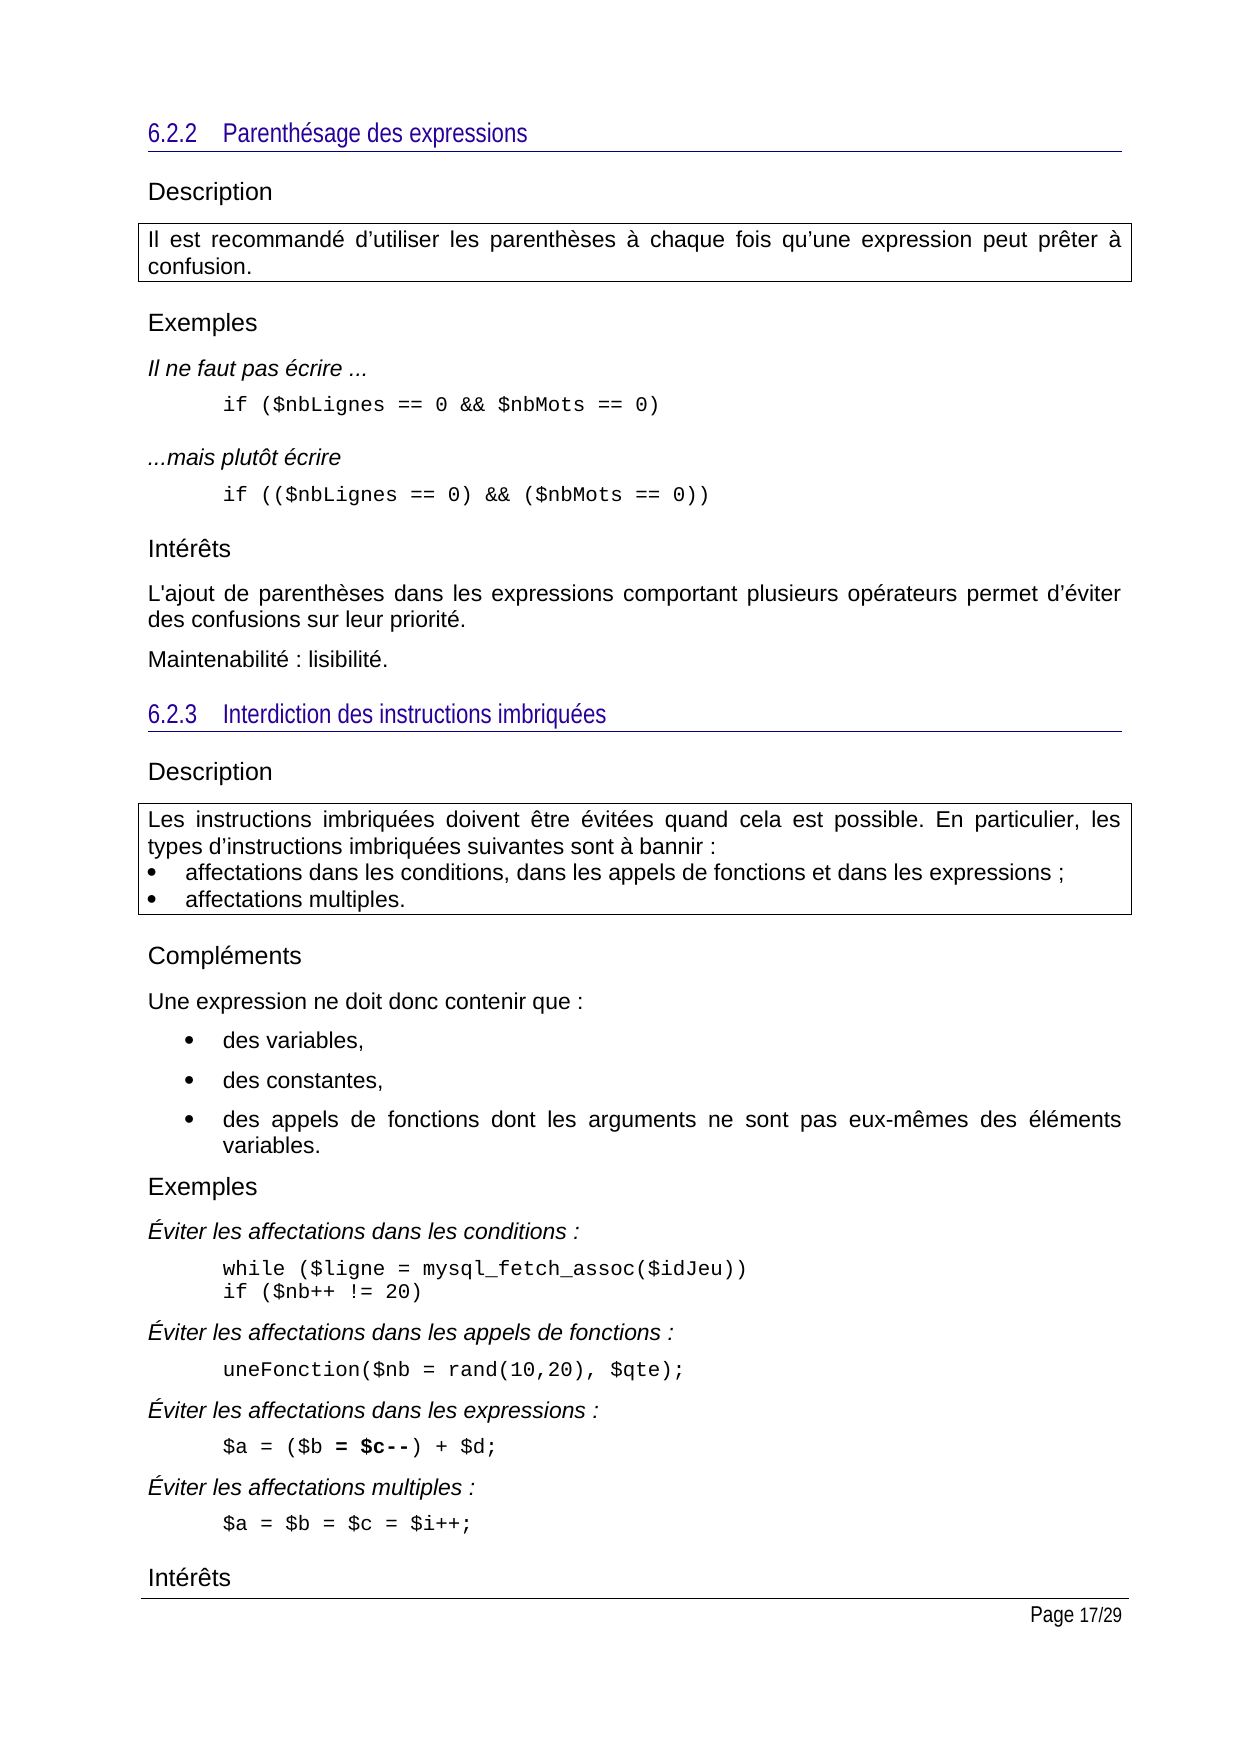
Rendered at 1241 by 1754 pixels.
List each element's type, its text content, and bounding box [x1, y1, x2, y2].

text Une expression ne doit donc contenir que : [148, 988, 1122, 1014]
text Les instructions imbriquées doivent être évitées quand cela est possible. En particulier, les types d’instructions imbriquées suivantes sont à bannir : [139, 804, 1131, 859]
text Il ne faut pas écrire ... [148, 355, 1122, 381]
text Compléments [148, 941, 1122, 970]
text Il est recommandé d’utiliser les parenthèses à chaque fois qu’une expression peut prêter à confusion. [139, 224, 1131, 281]
text if (($nbLignes == 0) && ($nbMots == 0)) [223, 484, 1122, 507]
list affectations dans les conditions, dans les appels de fonctions et dans les expressions ; [148, 859, 1122, 882]
text uneFonction($nb = rand(10,20), $qte); [223, 1358, 1122, 1382]
text Description [148, 177, 1122, 205]
text Éviter les affectations multiples : [148, 1474, 1122, 1500]
subtitle Interdiction des instructions imbriquées [148, 698, 1122, 731]
list affectations multiples. [139, 882, 1131, 914]
text Éviter les affectations dans les conditions : [148, 1218, 1122, 1244]
text Éviter les affectations dans les expressions : [148, 1397, 1122, 1423]
list des constantes, [185, 1067, 1122, 1093]
text L'ajout de parenthèses dans les expressions comportant plusieurs opérateurs permet d’éviter des confusions sur leur priorité. [148, 580, 1122, 633]
text Description [148, 757, 1122, 786]
text Maintenabilité : lisibilité. [148, 646, 1122, 672]
text $a = ($b = $c--) + $d; [223, 1436, 1122, 1459]
text Éviter les affectations dans les appels de fonctions : [148, 1319, 1122, 1346]
subtitle Parenthésage des expressions [148, 117, 1122, 151]
text Exemples [148, 1172, 1122, 1200]
text Exemples [148, 308, 1122, 337]
text $a = $b = $c = $i++; [223, 1513, 1122, 1537]
list des variables, [185, 1027, 1122, 1053]
text while ($ligne = mysql_fetch_assoc($idJeu)) if ($nb++ != 20) [223, 1257, 1122, 1305]
list des appels de fonctions dont les arguments ne sont pas eux-mêmes des éléments variables. [185, 1106, 1122, 1159]
text Intérêts [148, 1563, 1122, 1592]
text Intérêts [148, 534, 1122, 562]
text ...mais plutôt écrire [148, 444, 1122, 471]
text if ($nbLignes == 0 && $nbMots == 0) [223, 394, 1122, 418]
